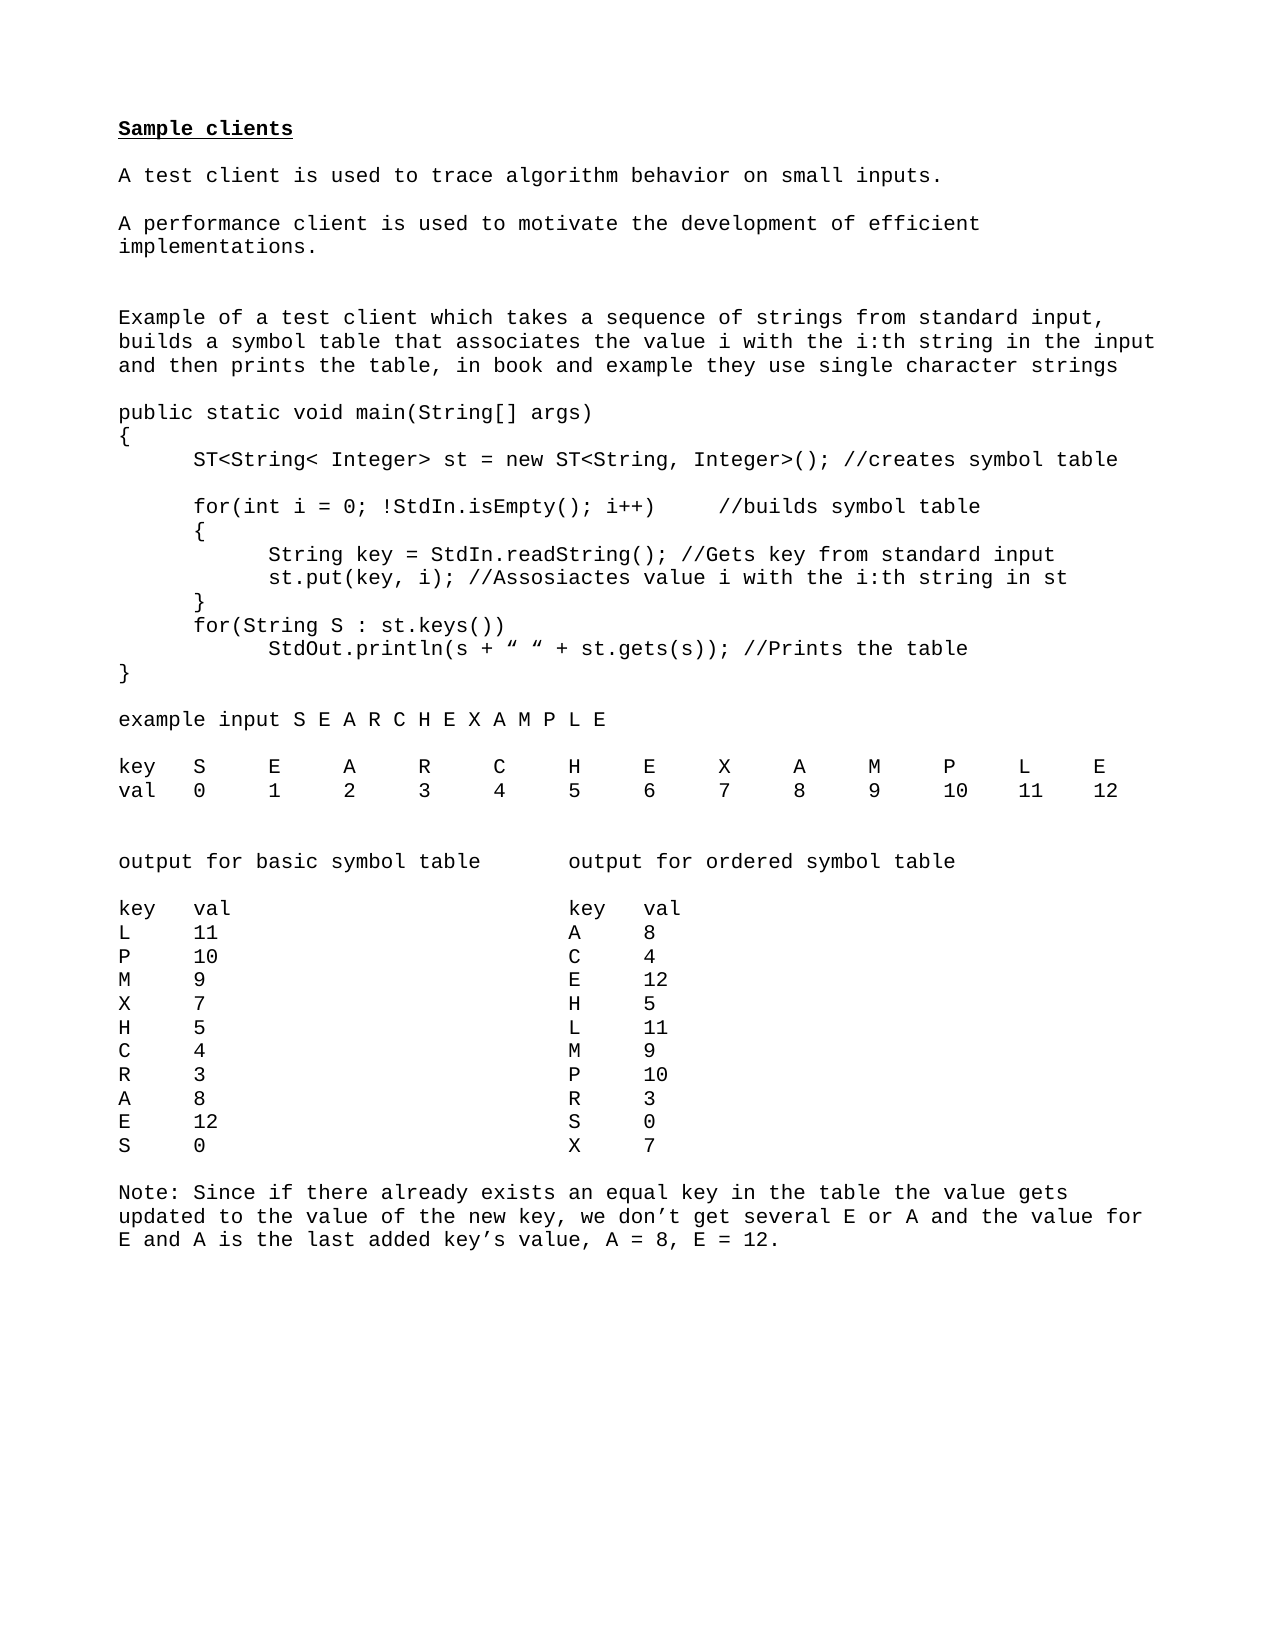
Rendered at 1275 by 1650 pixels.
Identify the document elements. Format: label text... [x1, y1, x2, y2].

text P 10 C 4 [118, 946, 1157, 969]
text key val key val [118, 898, 1157, 922]
text public static void main(String[] args) [118, 402, 1157, 426]
text R 3 P 10 [118, 1064, 1157, 1088]
text val 0 1 2 3 4 5 6 7 8 9 10 11 12 [118, 780, 1157, 804]
text C 4 M 9 [118, 1040, 1157, 1064]
text Example of a test client which takes a sequence of strings from standard input, builds a symbol table that associates the value i with the i:th string in the input and then prints the table, in book and example they use single character strings [118, 307, 1157, 378]
text for(String S : st.keys()) [118, 615, 1157, 638]
text { [118, 520, 1157, 544]
text A 8 R 3 [118, 1088, 1157, 1111]
text output for basic symbol table output for ordered symbol table [118, 851, 1157, 875]
text key S E A R C H E X A M P L E [118, 757, 1157, 780]
text String key = StdIn.readString(); //Gets key from standard input [118, 544, 1157, 567]
text S 0 X 7 [118, 1135, 1157, 1158]
text for(int i = 0; !StdIn.isEmpty(); i++) //builds symbol table [118, 496, 1157, 520]
text H 5 L 11 [118, 1017, 1157, 1040]
text A test client is used to trace algorithm behavior on small inputs. [118, 165, 1157, 189]
text Sample clients [118, 118, 1157, 142]
text } [118, 662, 1157, 686]
text ST<String< Integer> st = new ST<String, Integer>(); //creates symbol table [118, 449, 1157, 473]
text } [118, 591, 1157, 615]
text X 7 H 5 [118, 993, 1157, 1017]
text st.put(key, i); //Assosiactes value i with the i:th string in st [118, 567, 1157, 591]
text M 9 E 12 [118, 969, 1157, 993]
text Note: Since if there already exists an equal key in the table the value gets updated to the value of the new key, we don’t get several E or A and the value for E and A is the last added key’s value, A = 8, E = 12. [118, 1182, 1157, 1253]
text E 12 S 0 [118, 1111, 1157, 1135]
text L 11 A 8 [118, 922, 1157, 946]
text { [118, 426, 1157, 449]
text example input S E A R C H E X A M P L E [118, 709, 1157, 733]
text StdOut.println(s + “ “ + st.gets(s)); //Prints the table [118, 638, 1157, 662]
text A performance client is used to motivate the development of efficient implementations. [118, 213, 1157, 260]
